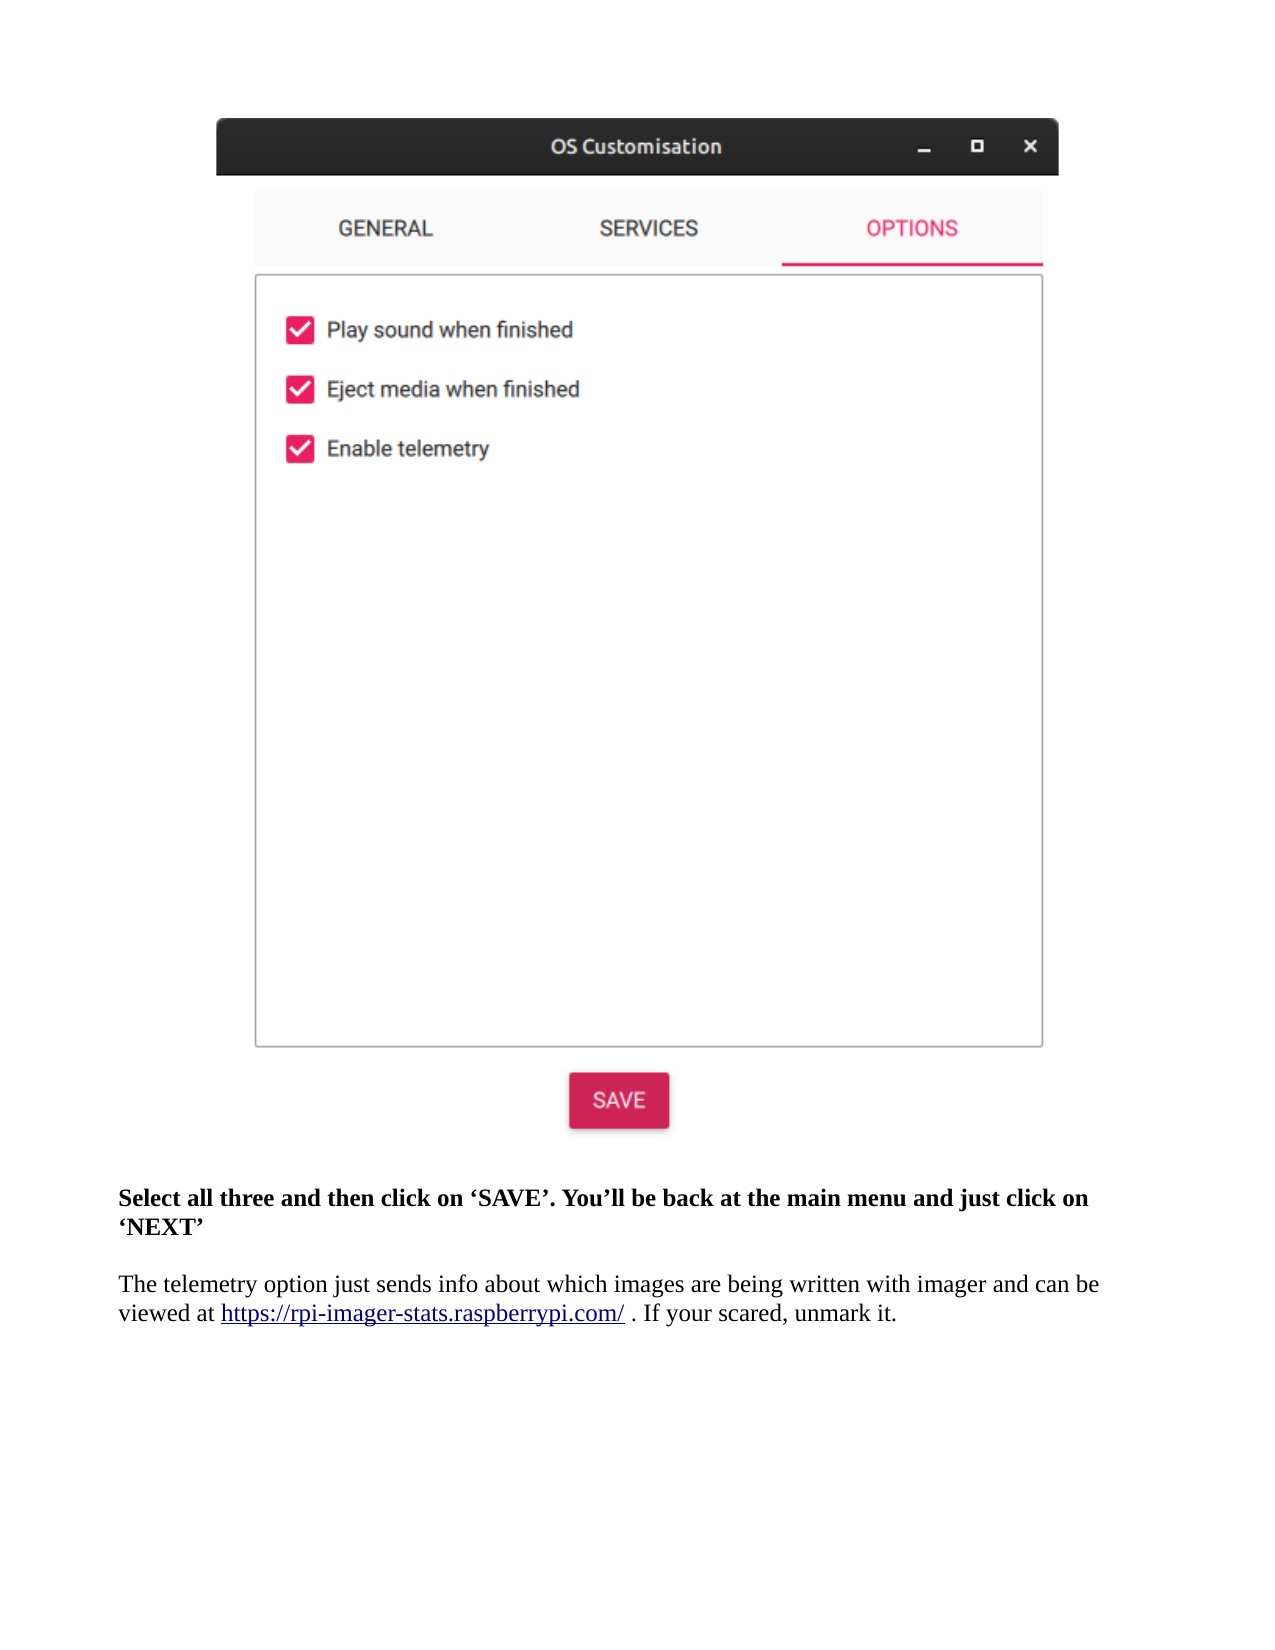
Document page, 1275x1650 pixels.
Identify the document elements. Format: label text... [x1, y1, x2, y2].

text Select all three and then click on ‘SAVE’. You’ll be back at the main menu and just click on ‘NEXT’ [118, 1183, 1157, 1240]
picture [216, 118, 1059, 1154]
text The telemetry option just sends info about which images are being written with imager and can be viewed at https://rpi-imager-stats.raspberrypi.com/ . If your scared, unmark it. [118, 1269, 1157, 1327]
